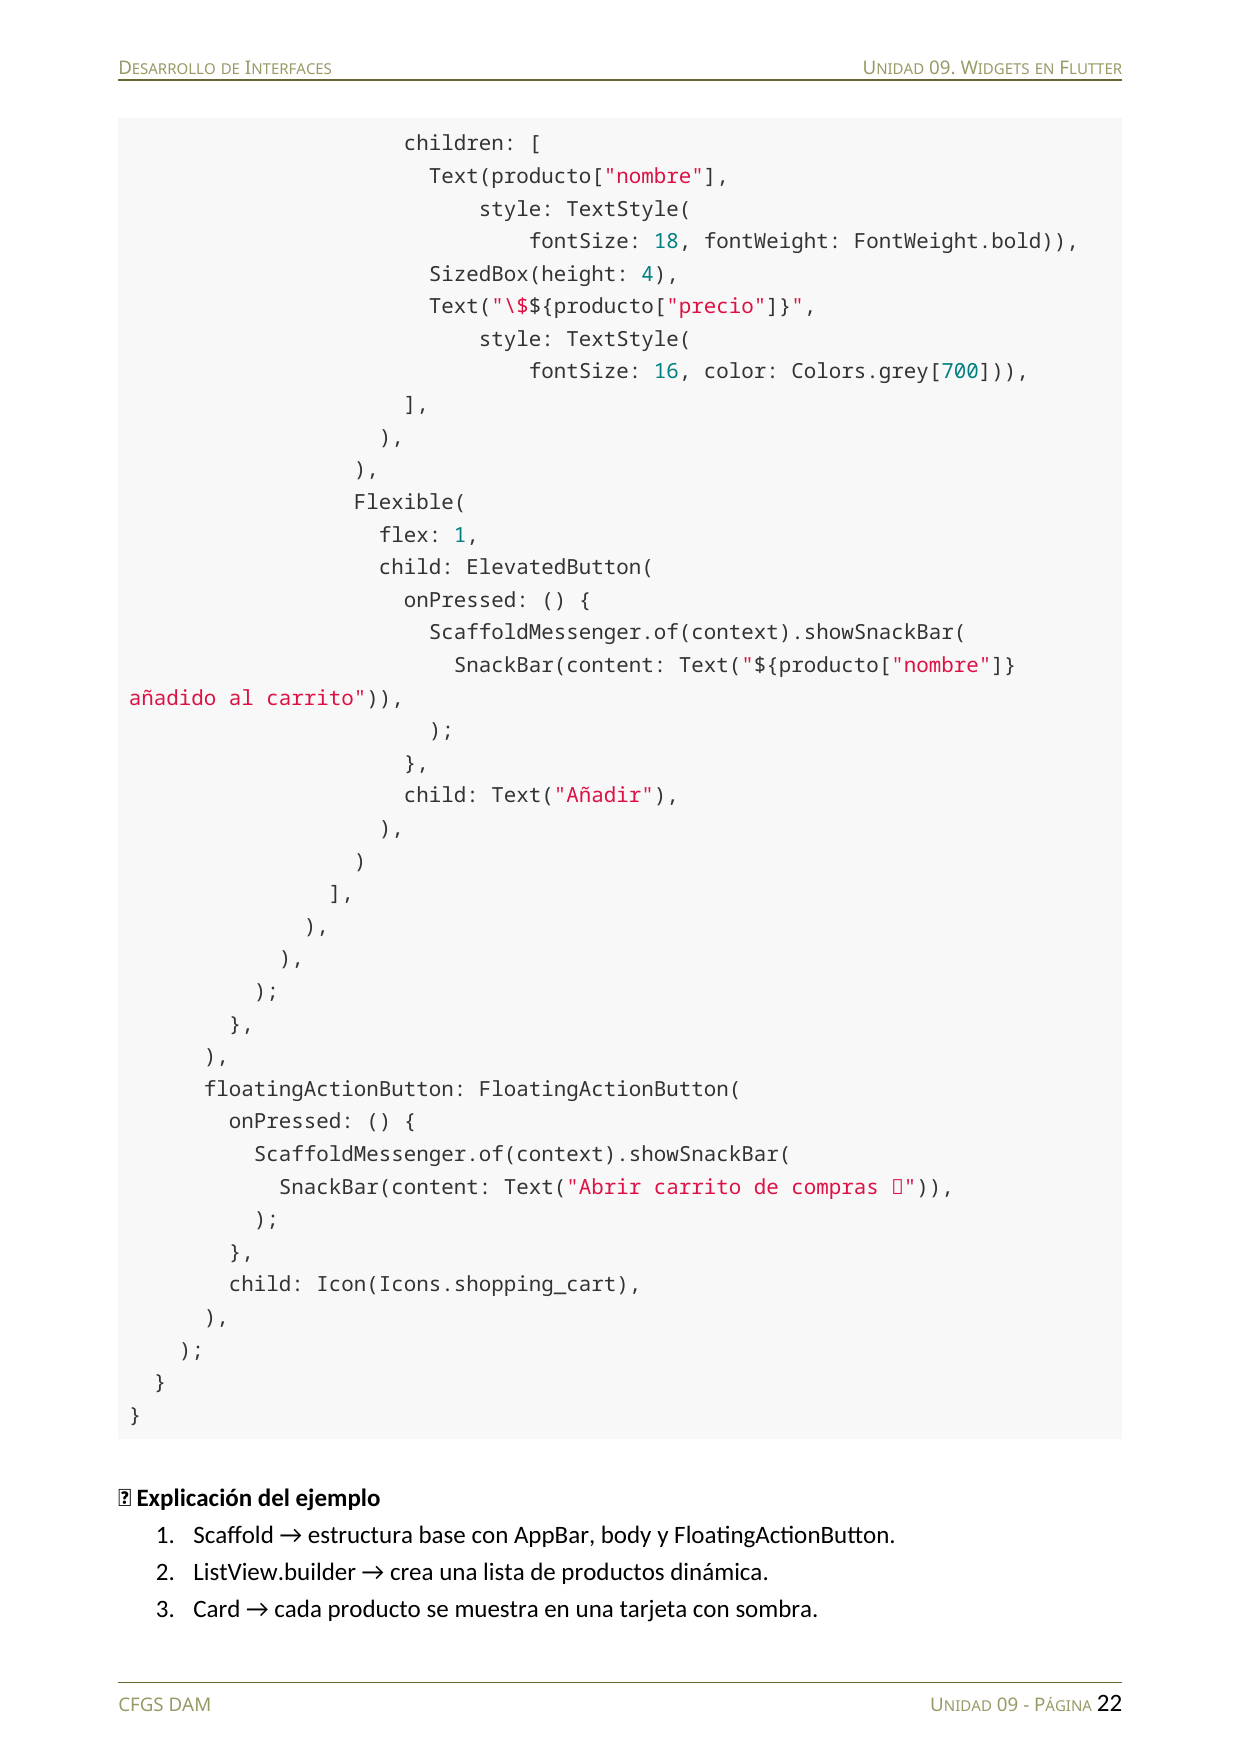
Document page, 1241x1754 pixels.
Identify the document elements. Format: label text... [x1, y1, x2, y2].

table_header children: [ Text(producto["nombre"], style: TextStyle( fontSize: 18, fontWeight: FontWeight.bold)), SizedBox(height: 4), Text("\$${producto["precio"]}", style: TextStyle( fontSize: 16, color: Colors.grey[700])), ], ), ), Flexible( flex: 1, child: ElevatedButton( onPressed: () { ScaffoldMessenger.of(context).showSnackBar( SnackBar(content: Text("${producto["nombre"]} añadido al carrito")), ); }, child: Text("Añadir"), ), ) ], ), ), ); }, ), floatingActionButton: FloatingActionButton( onPressed: () { ScaffoldMessenger.of(context).showSnackBar( SnackBar(content: Text("Abrir carrito de compras 🛒")), ); }, child: Icon(Icons.shopping_cart), ), ); } } [118, 118, 1122, 1439]
list ListView.builder → crea una lista de productos dinámica. [156, 1556, 1122, 1586]
list Card → cada producto se muestra en una tarjeta con sombra. [156, 1593, 1122, 1623]
list Scaffold → estructura base con AppBar, body y FloatingActionButton. [156, 1519, 1122, 1549]
text 🔎 Explicación del ejemplo [118, 1482, 1122, 1512]
